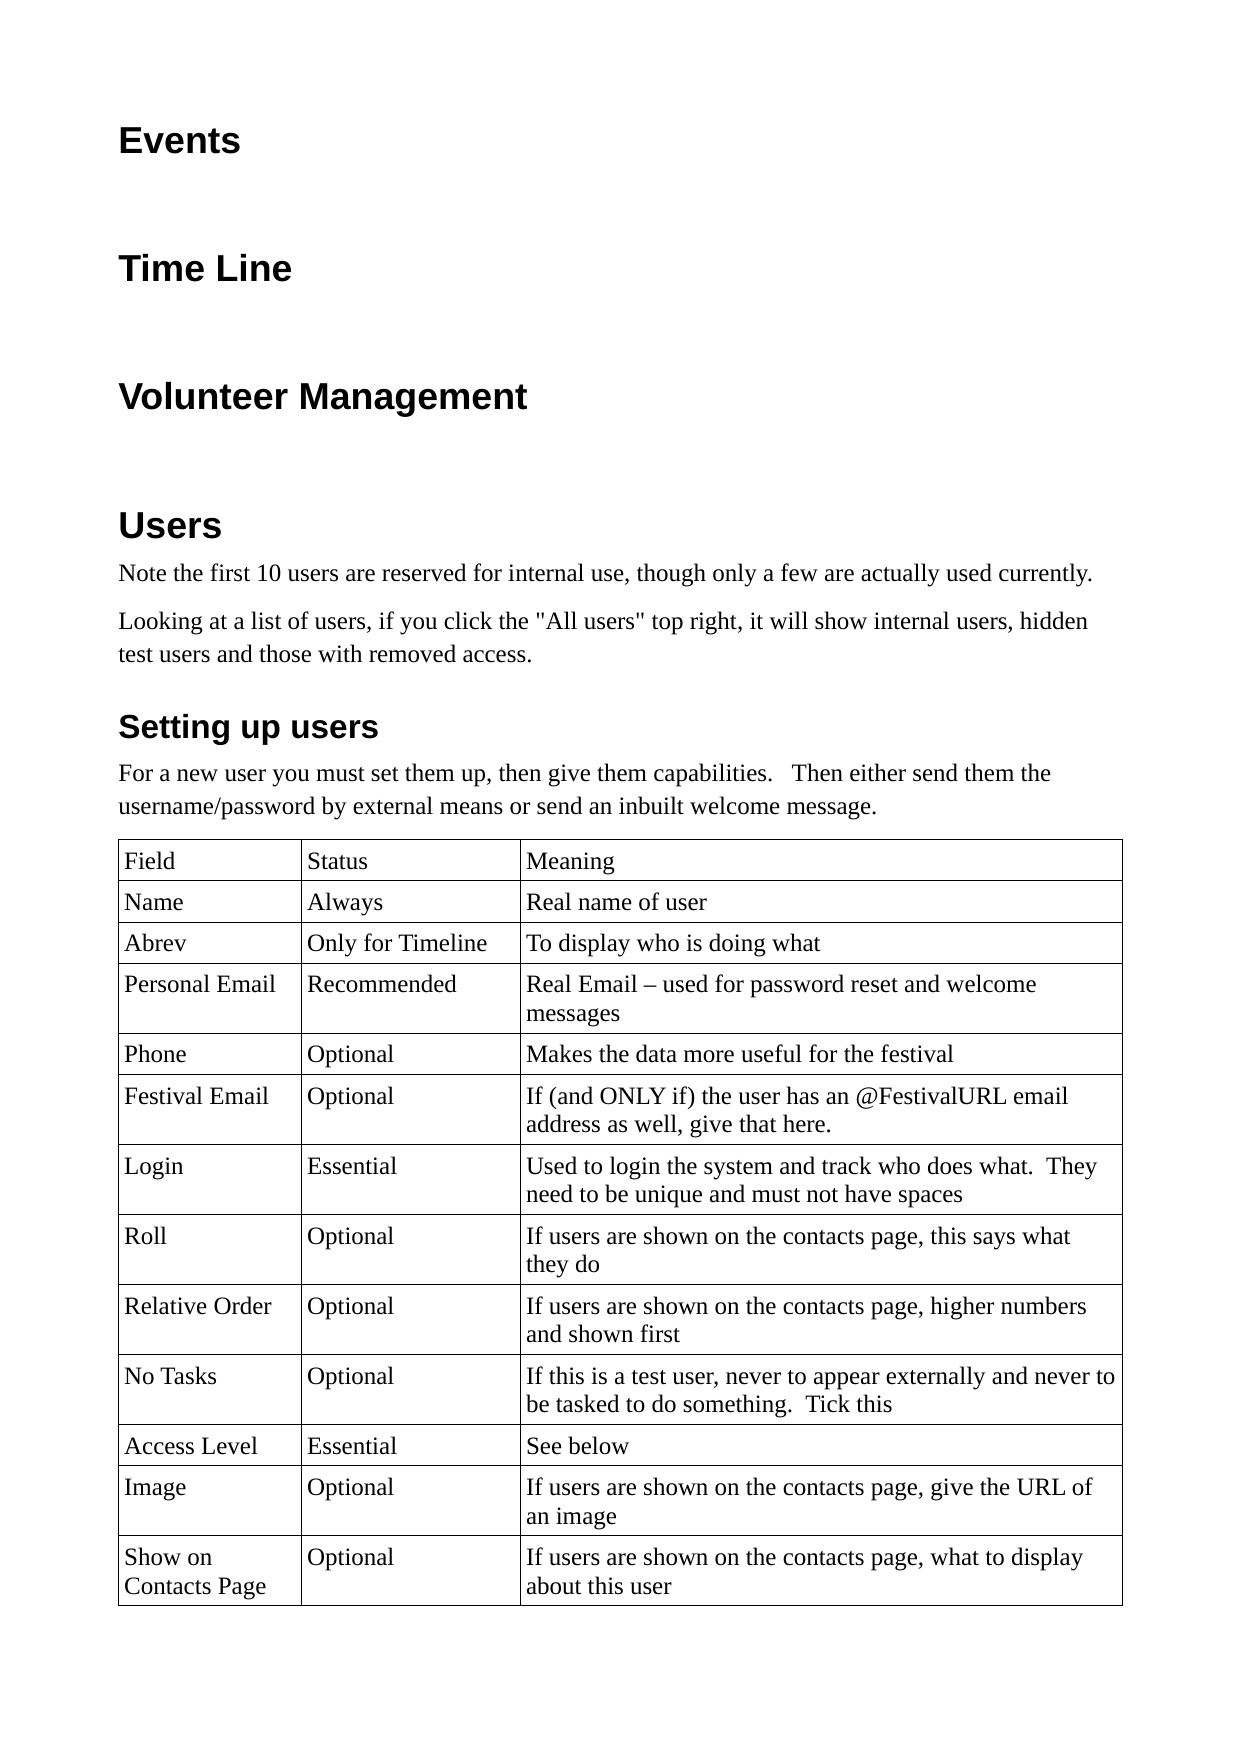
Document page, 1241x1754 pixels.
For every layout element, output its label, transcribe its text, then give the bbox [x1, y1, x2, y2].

text Looking at a list of users, if you click the "All users" top right, it will show internal users, hidden test users and those with removed access. [118, 606, 1122, 668]
table_cell Phone [119, 1034, 301, 1074]
table_header Field [119, 840, 301, 880]
table_cell To display who is doing what [521, 923, 1122, 963]
table_cell Essential [302, 1425, 520, 1465]
subtitle Volunteer Management [118, 374, 1122, 418]
text Note the first 10 users are reserved for internal use, though only a few are actually used currently. [118, 558, 1122, 587]
table_cell Real Email – used for password reset and welcome messages [521, 964, 1122, 1033]
table_cell Optional [302, 1075, 520, 1144]
table_cell Optional [302, 1285, 520, 1354]
subtitle Events [118, 118, 1122, 161]
table_header Meaning [521, 840, 1122, 880]
table_cell Login [119, 1145, 301, 1214]
table_cell Optional [302, 1034, 520, 1074]
table_cell If users are shown on the contacts page, higher numbers and shown first [521, 1285, 1122, 1354]
table_cell Essential [302, 1145, 520, 1214]
table_cell Real name of user [521, 881, 1122, 922]
table_cell If users are shown on the contacts page, what to display about this user [521, 1536, 1122, 1605]
text For a new user you must set them up, then give them capabilities. Then either send them the username/password by external means or send an inbuilt welcome message. [118, 758, 1122, 820]
table_cell If this is a test user, never to appear externally and never to be tasked to do something. Tick this [521, 1355, 1122, 1424]
table_cell Optional [302, 1355, 520, 1424]
table_cell Image [119, 1466, 301, 1535]
table_cell Abrev [119, 923, 301, 963]
table_cell Personal Email [119, 964, 301, 1033]
table_cell No Tasks [119, 1355, 301, 1424]
table_cell Access Level [119, 1425, 301, 1465]
table_cell Name [119, 881, 301, 922]
subtitle Time Line [118, 246, 1122, 289]
table_cell Show on Contacts Page [119, 1536, 301, 1605]
table_cell Recommended [302, 964, 520, 1033]
table_cell If users are shown on the contacts page, this says what they do [521, 1215, 1122, 1284]
table_cell Only for Timeline [302, 923, 520, 963]
table_cell Makes the data more useful for the festival [521, 1034, 1122, 1074]
subtitle Users [118, 503, 1122, 546]
table_cell Optional [302, 1215, 520, 1284]
table_cell Optional [302, 1466, 520, 1535]
table_cell If users are shown on the contacts page, give the URL of an image [521, 1466, 1122, 1535]
table_cell Used to login the system and track who does what. They need to be unique and must not have spaces [521, 1145, 1122, 1214]
table_cell Always [302, 881, 520, 922]
table_cell Relative Order [119, 1285, 301, 1354]
table_header Status [302, 840, 520, 880]
table_cell See below [521, 1425, 1122, 1465]
subtitle Setting up users [118, 707, 1122, 746]
table_cell Roll [119, 1215, 301, 1284]
table_cell If (and ONLY if) the user has an @FestivalURL email address as well, give that here. [521, 1075, 1122, 1144]
table_cell Optional [302, 1536, 520, 1605]
table_cell Festival Email [119, 1075, 301, 1144]
